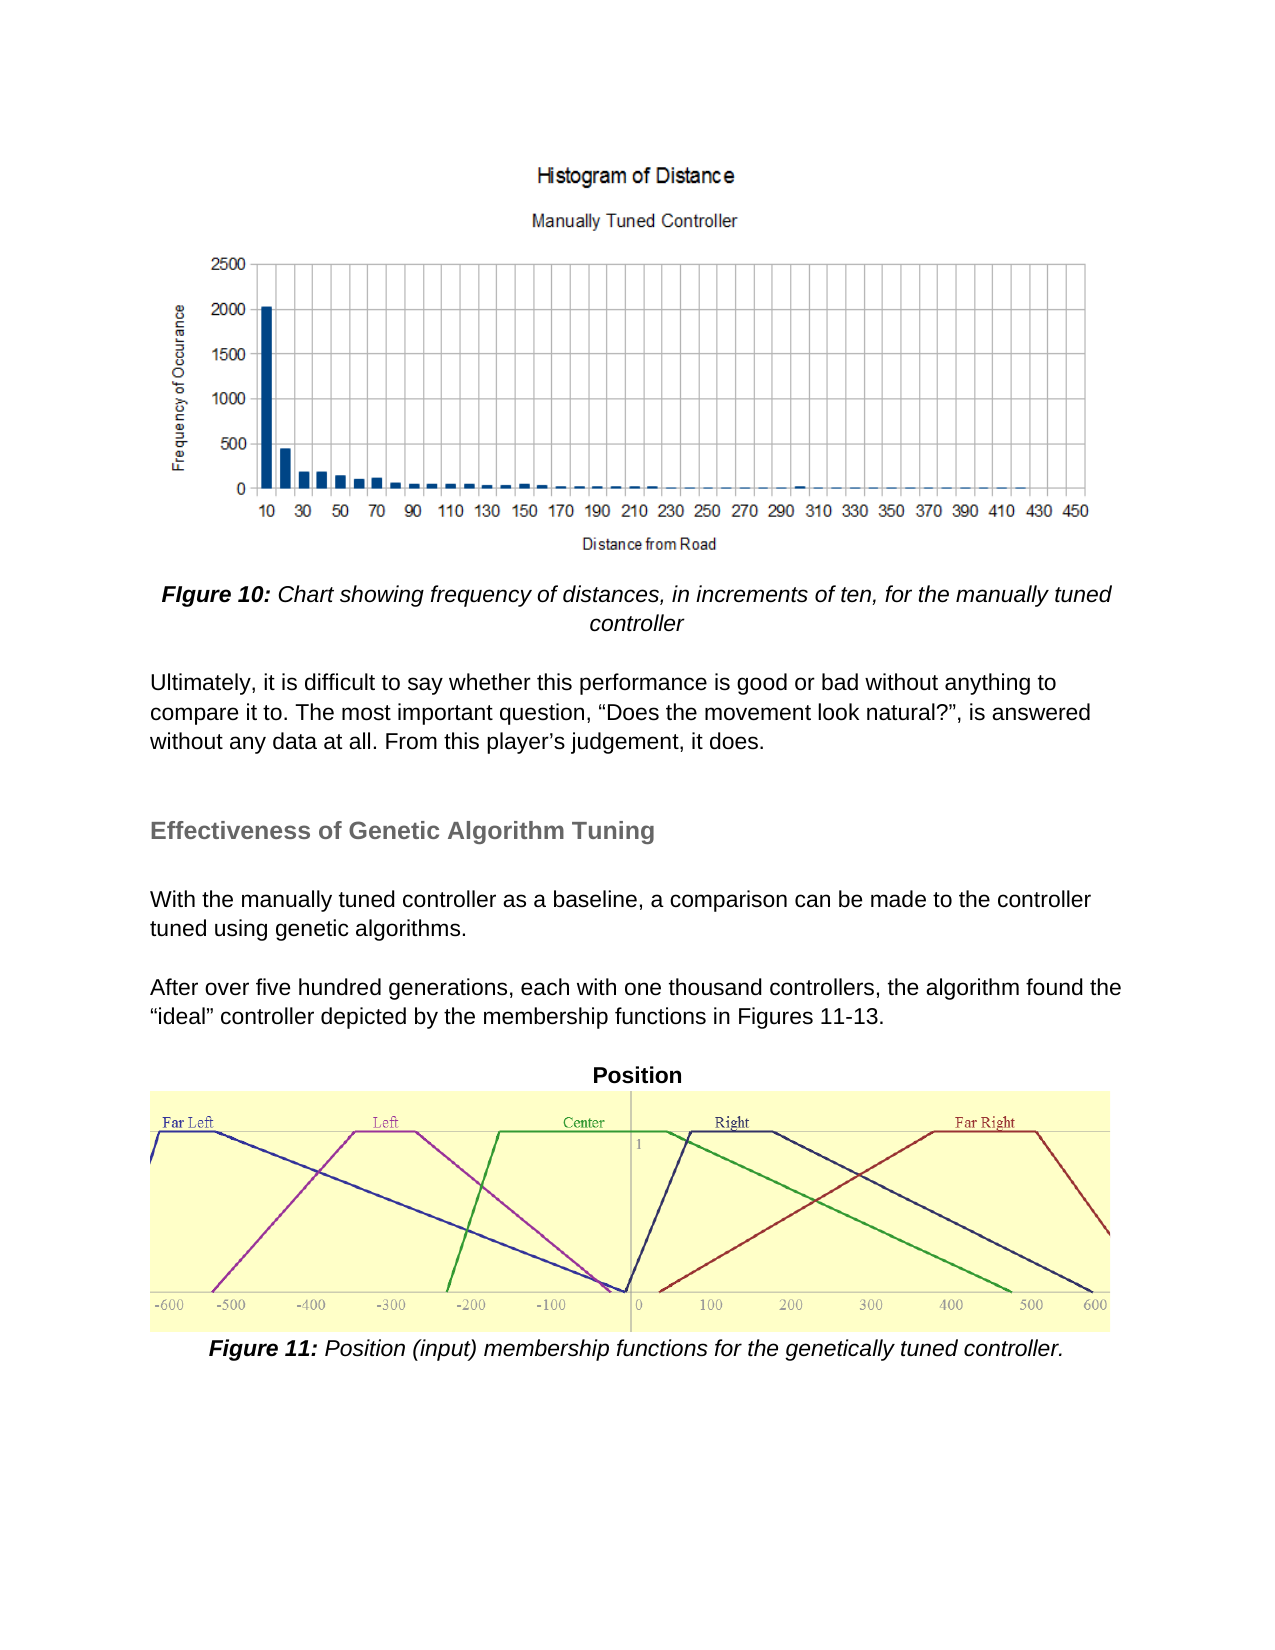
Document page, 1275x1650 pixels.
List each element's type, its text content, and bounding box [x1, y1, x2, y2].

text Figure 11: Position (input) membership functions for the genetically tuned controller. [150, 1336, 1125, 1361]
text With the manually tuned controller as a baseline, a comparison can be made to the controller tuned using genetic algorithms. [150, 886, 1125, 941]
subtitle Effectiveness of Genetic Algorithm Tuning [150, 816, 1125, 844]
text FIgure 10: Chart showing frequency of distances, in increments of ten, for the manually tuned controller [150, 582, 1125, 637]
picture [150, 1091, 1110, 1332]
picture [150, 150, 1115, 578]
text Position [150, 1062, 1125, 1088]
text After over five hundred generations, each with one thousand controllers, the algorithm found the “ideal” controller depicted by the membership functions in Figures 11-13. [150, 974, 1125, 1029]
text Ultimately, it is difficult to say whether this performance is good or bad without anything to compare it to. The most important question, “Does the movement look natural?”, is answered without any data at all. From this player’s judgement, it does. [150, 670, 1125, 754]
